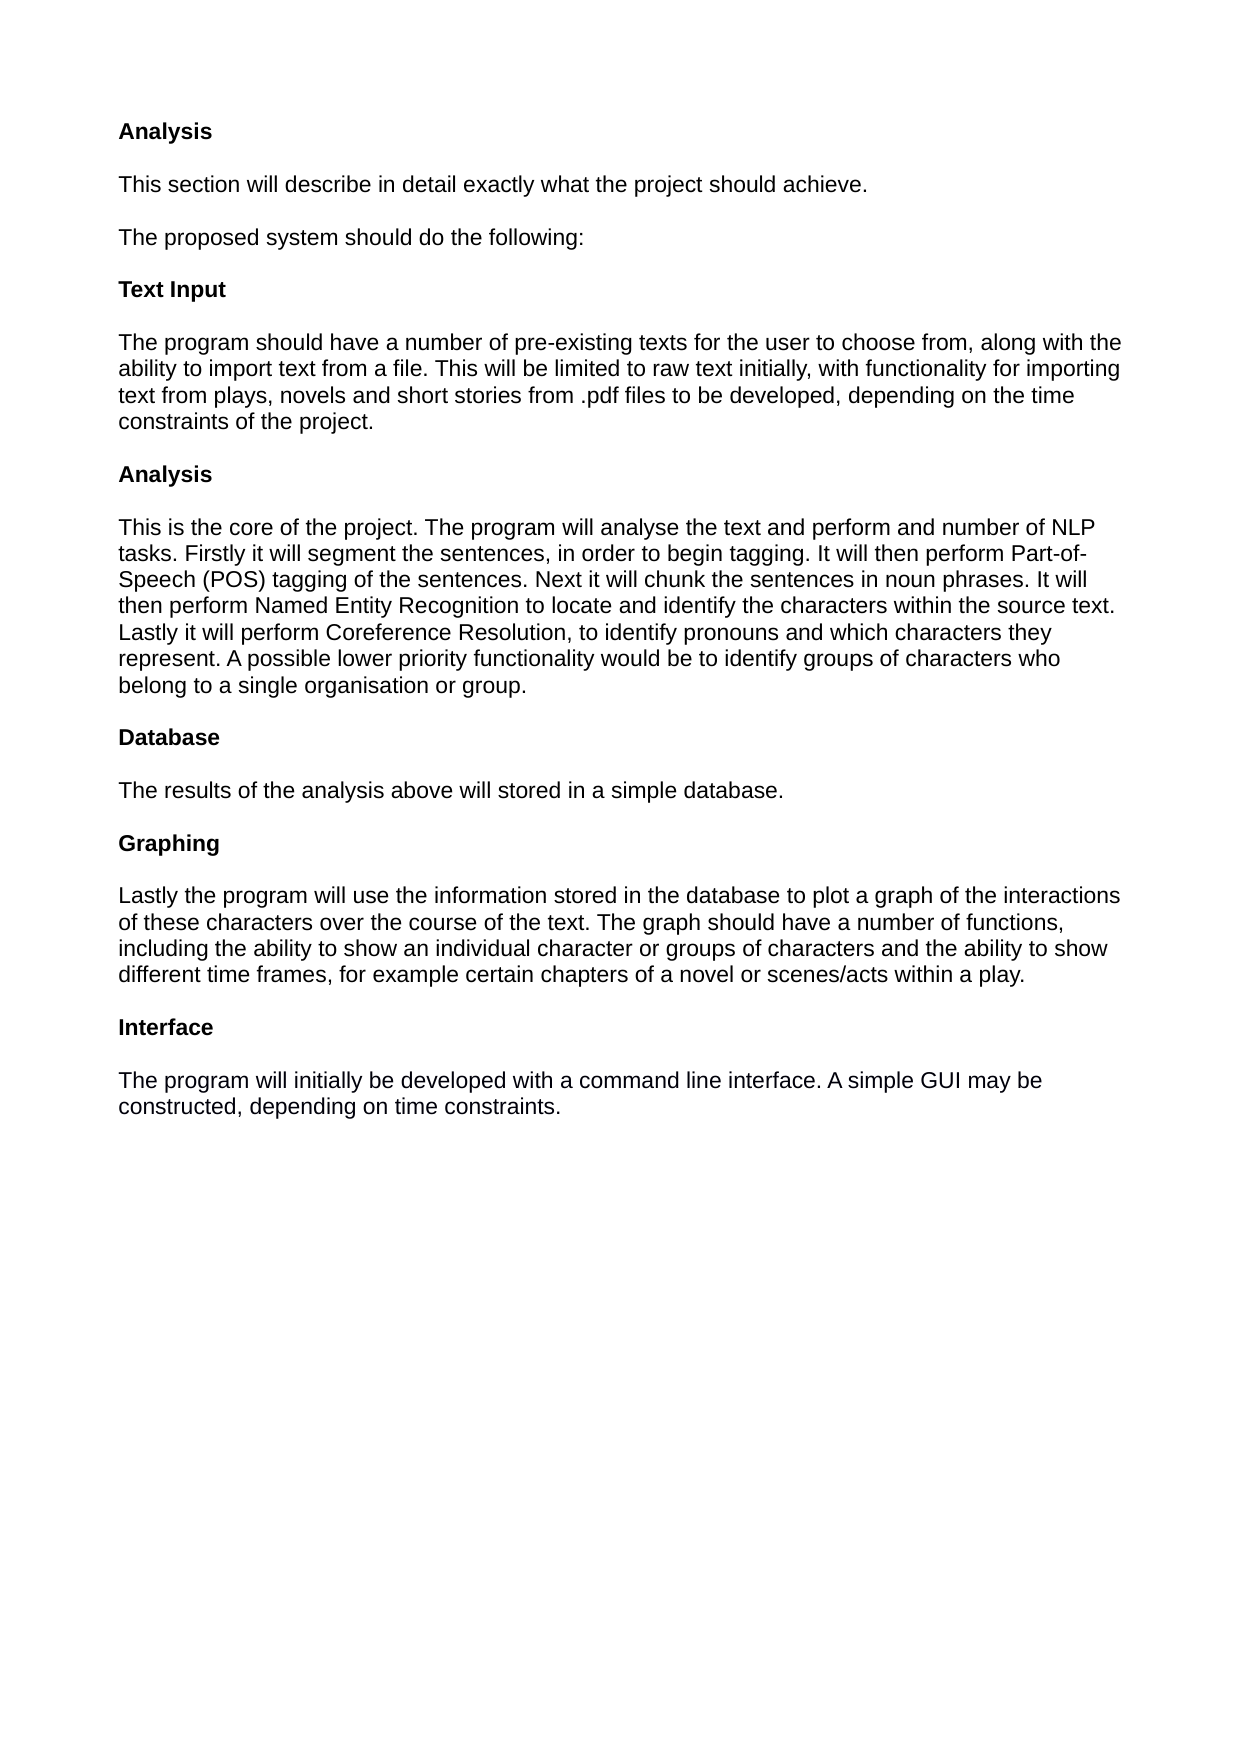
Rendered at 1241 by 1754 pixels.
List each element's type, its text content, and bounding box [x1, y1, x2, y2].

text Analysis [118, 118, 1122, 144]
text Database [118, 724, 1122, 751]
text The program will initially be developed with a command line interface. A simple GUI may be constructed, depending on time constraints. [118, 1067, 1122, 1119]
text The results of the analysis above will stored in a simple database. [118, 777, 1122, 803]
text The program should have a number of pre-existing texts for the user to choose from, along with the ability to import text from a file. This will be limited to raw text initially, with functionality for importing text from plays, novels and short stories from .pdf files to be developed, depending on the time constraints of the project. [118, 329, 1122, 434]
text Analysis [118, 461, 1122, 487]
text Interface [118, 1014, 1122, 1041]
text The proposed system should do the following: [118, 223, 1122, 250]
text Text Input [118, 276, 1122, 303]
text This section will describe in detail exactly what the project should achieve. [118, 171, 1122, 197]
text This is the core of the project. The program will analyse the text and perform and number of NLP tasks. Firstly it will segment the sentences, in order to begin tagging. It will then perform Part-of-Speech (POS) tagging of the sentences. Next it will chunk the sentences in noun phrases. It will then perform Named Entity Recognition to locate and identify the characters within the source text. Lastly it will perform Coreference Resolution, to identify pronouns and which characters they represent. A possible lower priority functionality would be to identify groups of characters who belong to a single organisation or group. [118, 513, 1122, 698]
text Lastly the program will use the information stored in the database to plot a graph of the interactions of these characters over the course of the text. The graph should have a number of functions, including the ability to show an individual character or groups of characters and the ability to show different time frames, for example certain chapters of a novel or scenes/acts within a play. [118, 882, 1122, 988]
text Graphing [118, 830, 1122, 856]
